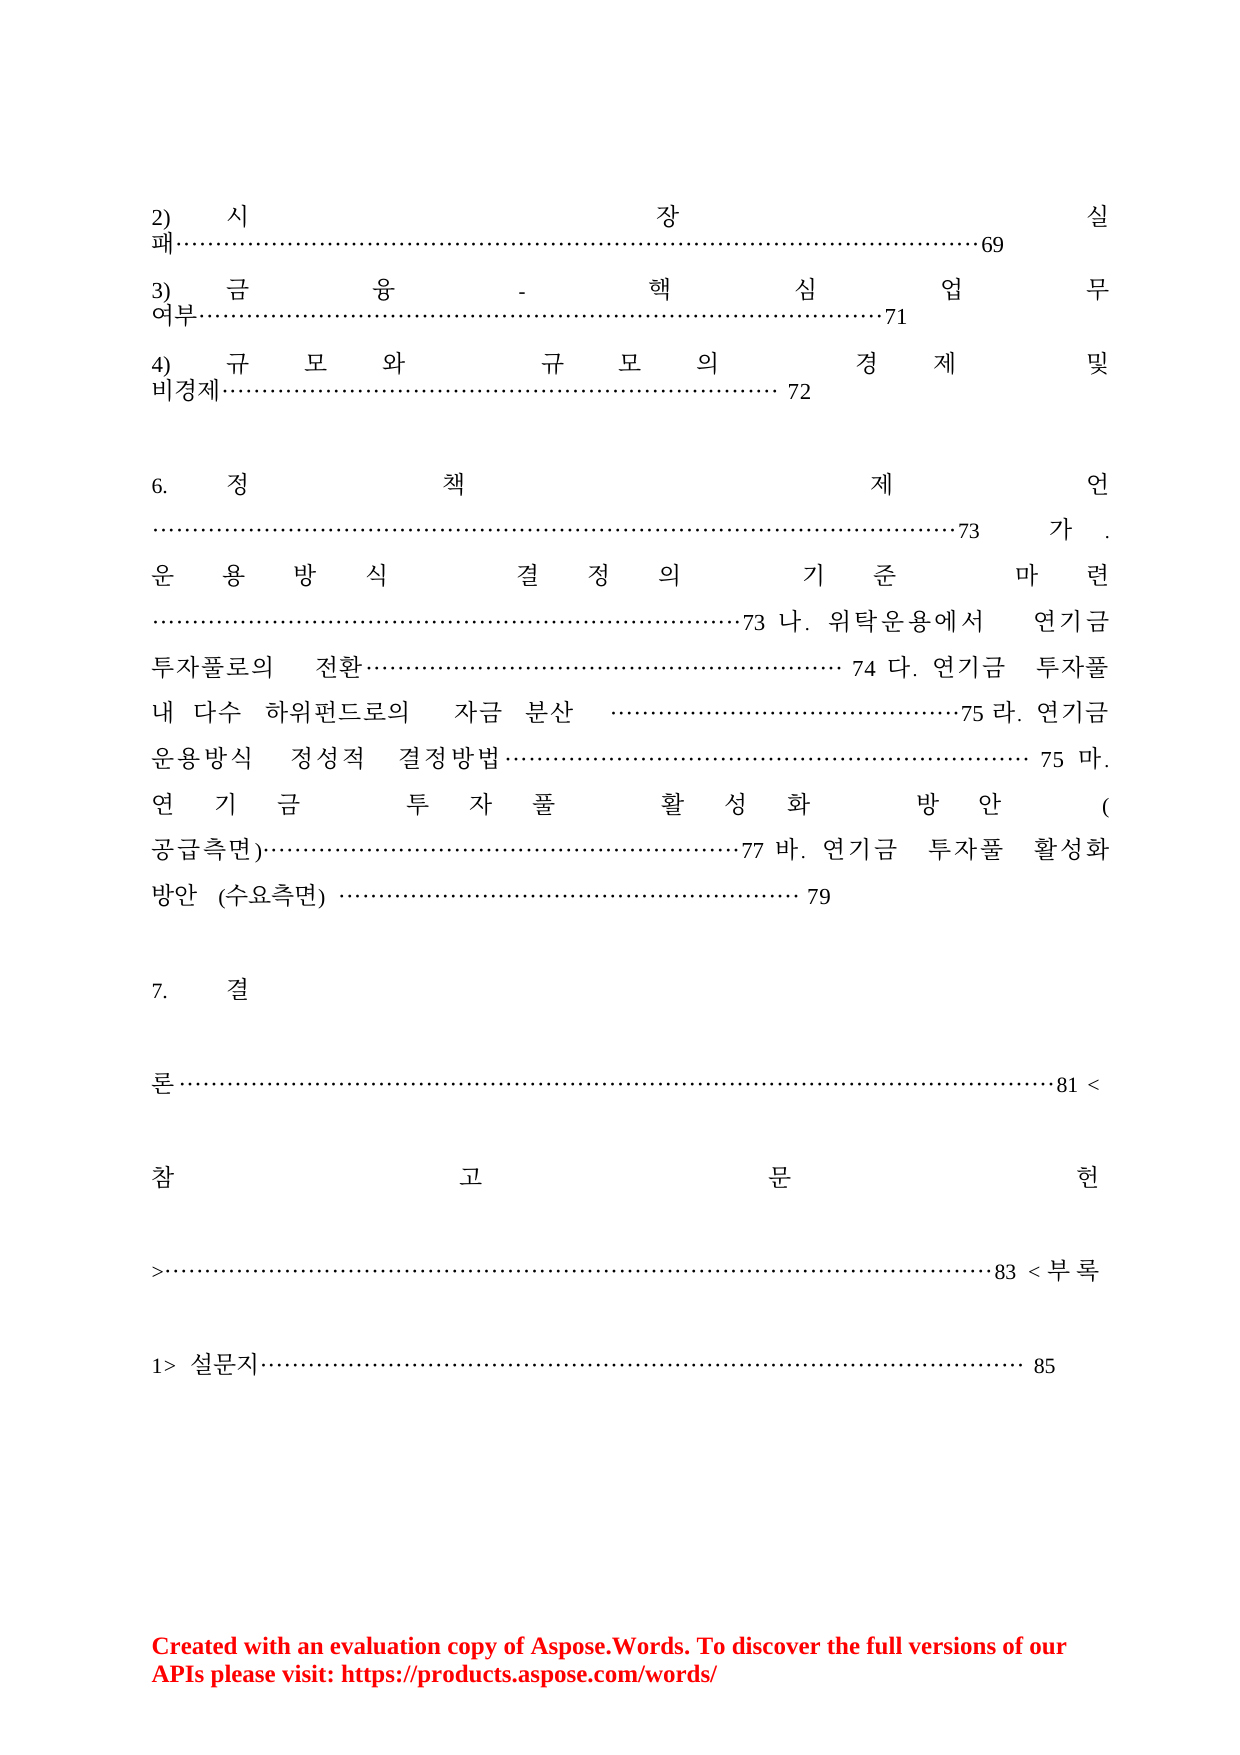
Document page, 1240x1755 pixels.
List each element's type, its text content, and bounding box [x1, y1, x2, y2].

list 시장실패·····································································································69 [151, 204, 1109, 257]
list 금융-핵심업무 여부······················································································71 [151, 277, 1109, 330]
list 정책 제언 ·····································································································73 가. 운용방식 결정의 기준 마련 ··········································································73 나. 위탁운용에서 연기금 투자풀로의 전환···························································· 74 다. 연기금 투자풀 내 다수 하위펀드로의 자금 분산 ············································75 라. 연기금 운용방식 정성적 결정방법·································································· 75 마. 연기금 투자풀 활성화 방안 (공급측면)····························································77 바. 연기금 투자풀 활성화 방안 (수요측면) ·························································· 79 [151, 452, 1109, 620]
list 규모와 규모의 경제 및 비경제······································································ 72 [151, 351, 1109, 404]
list 결론··············································································································81 <참고문헌>········································································································83 <부록 1> 설문지································································································ 85 [151, 910, 1099, 1379]
